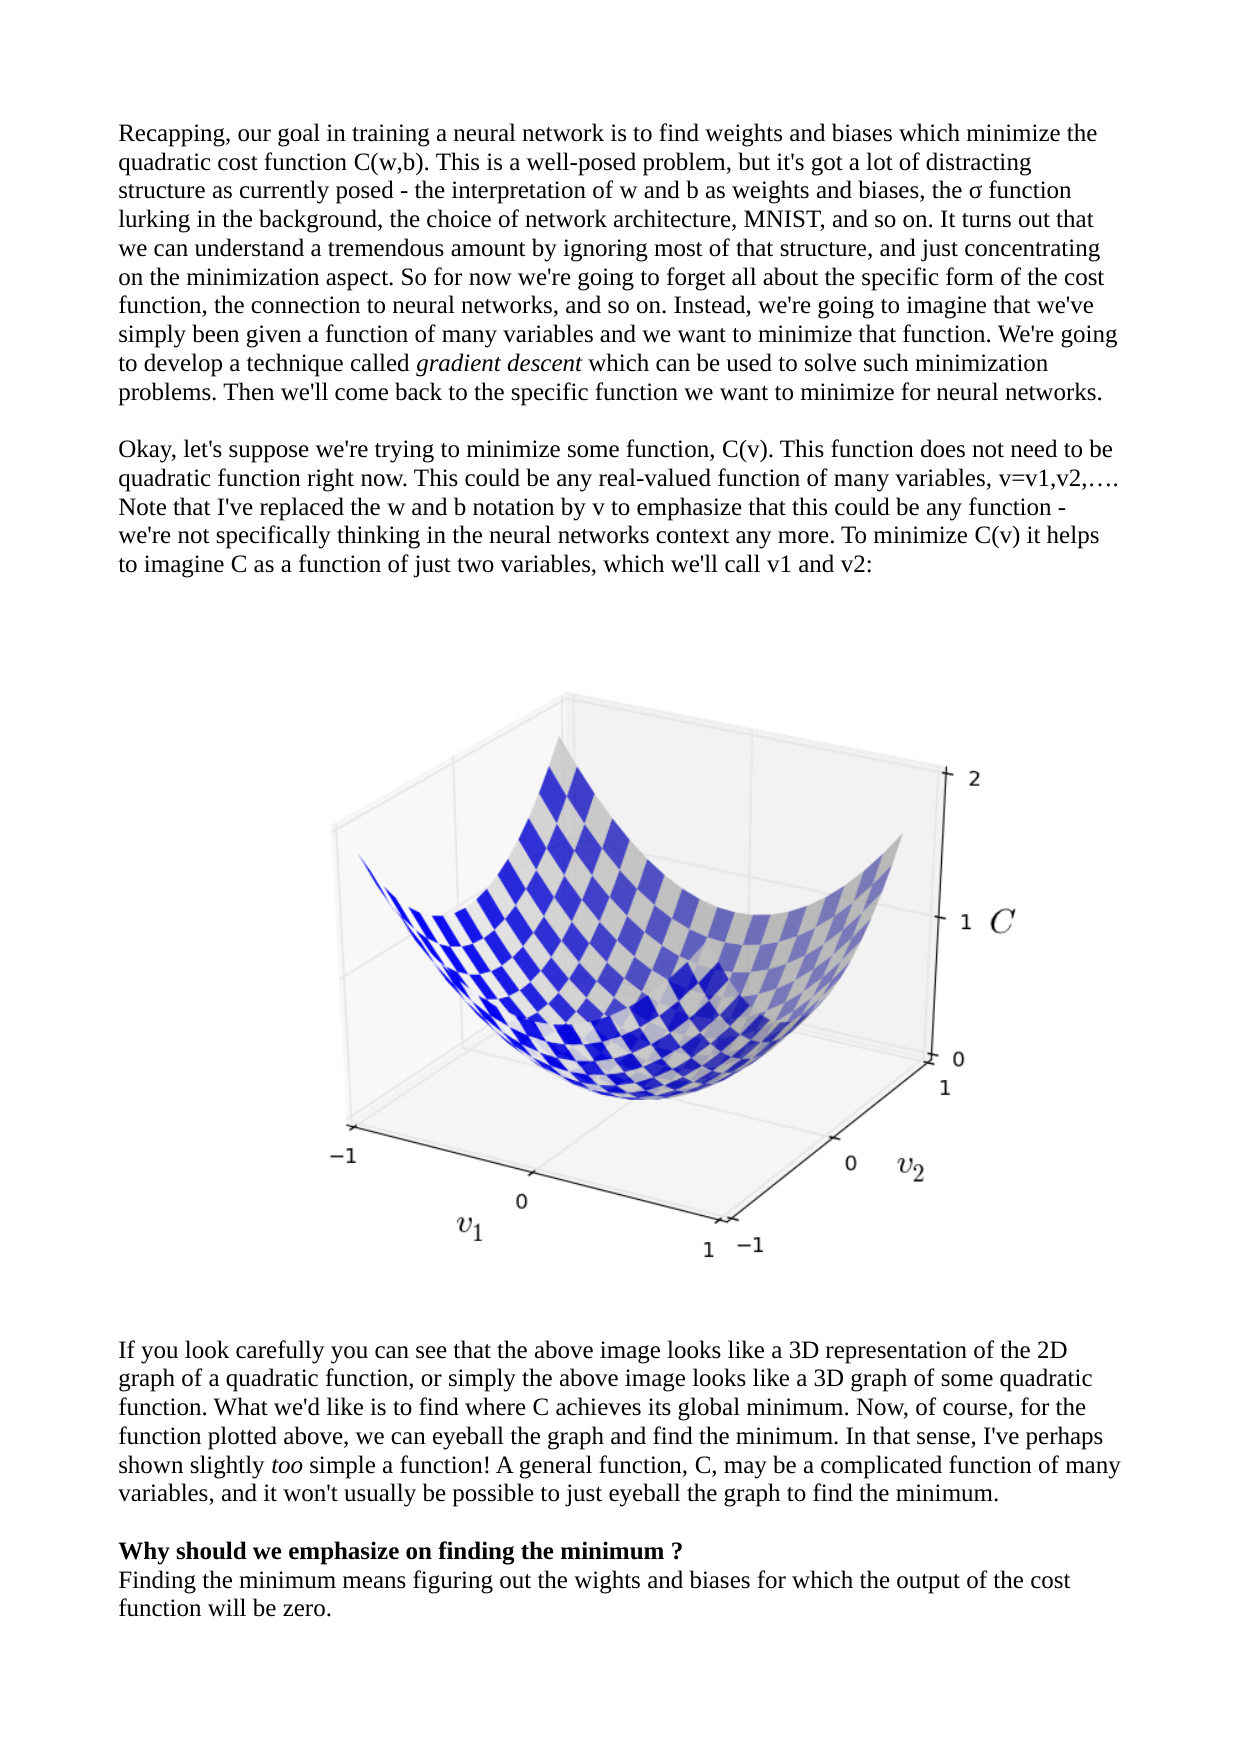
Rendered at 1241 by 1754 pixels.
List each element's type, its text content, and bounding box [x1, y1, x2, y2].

text Okay, let's suppose we're trying to minimize some function, C(v). This function does not need to be quadratic function right now. This could be any real-valued function of many variables, v=v1,v2,…. Note that I've replaced the w and b notation by v to emphasize that this could be any function - we're not specifically thinking in the neural networks context any more. To minimize C(v) it helps to imagine C as a function of just two variables, which we'll call v1 and v2: [118, 434, 1122, 578]
text Why should we emphasize on finding the minimum ? [118, 1536, 1122, 1565]
picture [118, 578, 1123, 1335]
text If you look carefully you can see that the above image looks like a 3D representation of the 2D graph of a quadratic function, or simply the above image looks like a 3D graph of some quadratic function. What we'd like is to find where C achieves its global minimum. Now, of course, for the function plotted above, we can eyeball the graph and find the minimum. In that sense, I've perhaps shown slightly too simple a function! A general function, C, may be a complicated function of many variables, and it won't usually be possible to just eyeball the graph to find the minimum. [118, 1335, 1122, 1507]
text Finding the minimum means figuring out the wights and biases for which the output of the cost function will be zero. [118, 1565, 1122, 1622]
text Recapping, our goal in training a neural network is to find weights and biases which minimize the quadratic cost function C(w,b). This is a well-posed problem, but it's got a lot of distracting structure as currently posed - the interpretation of w and b as weights and biases, the σ function lurking in the background, the choice of network architecture, MNIST, and so on. It turns out that we can understand a tremendous amount by ignoring most of that structure, and just concentrating on the minimization aspect. So for now we're going to forget all about the specific form of the cost function, the connection to neural networks, and so on. Instead, we're going to imagine that we've simply been given a function of many variables and we want to minimize that function. We're going to develop a technique called gradient descent which can be used to solve such minimization problems. Then we'll come back to the specific function we want to minimize for neural networks. [118, 118, 1122, 406]
